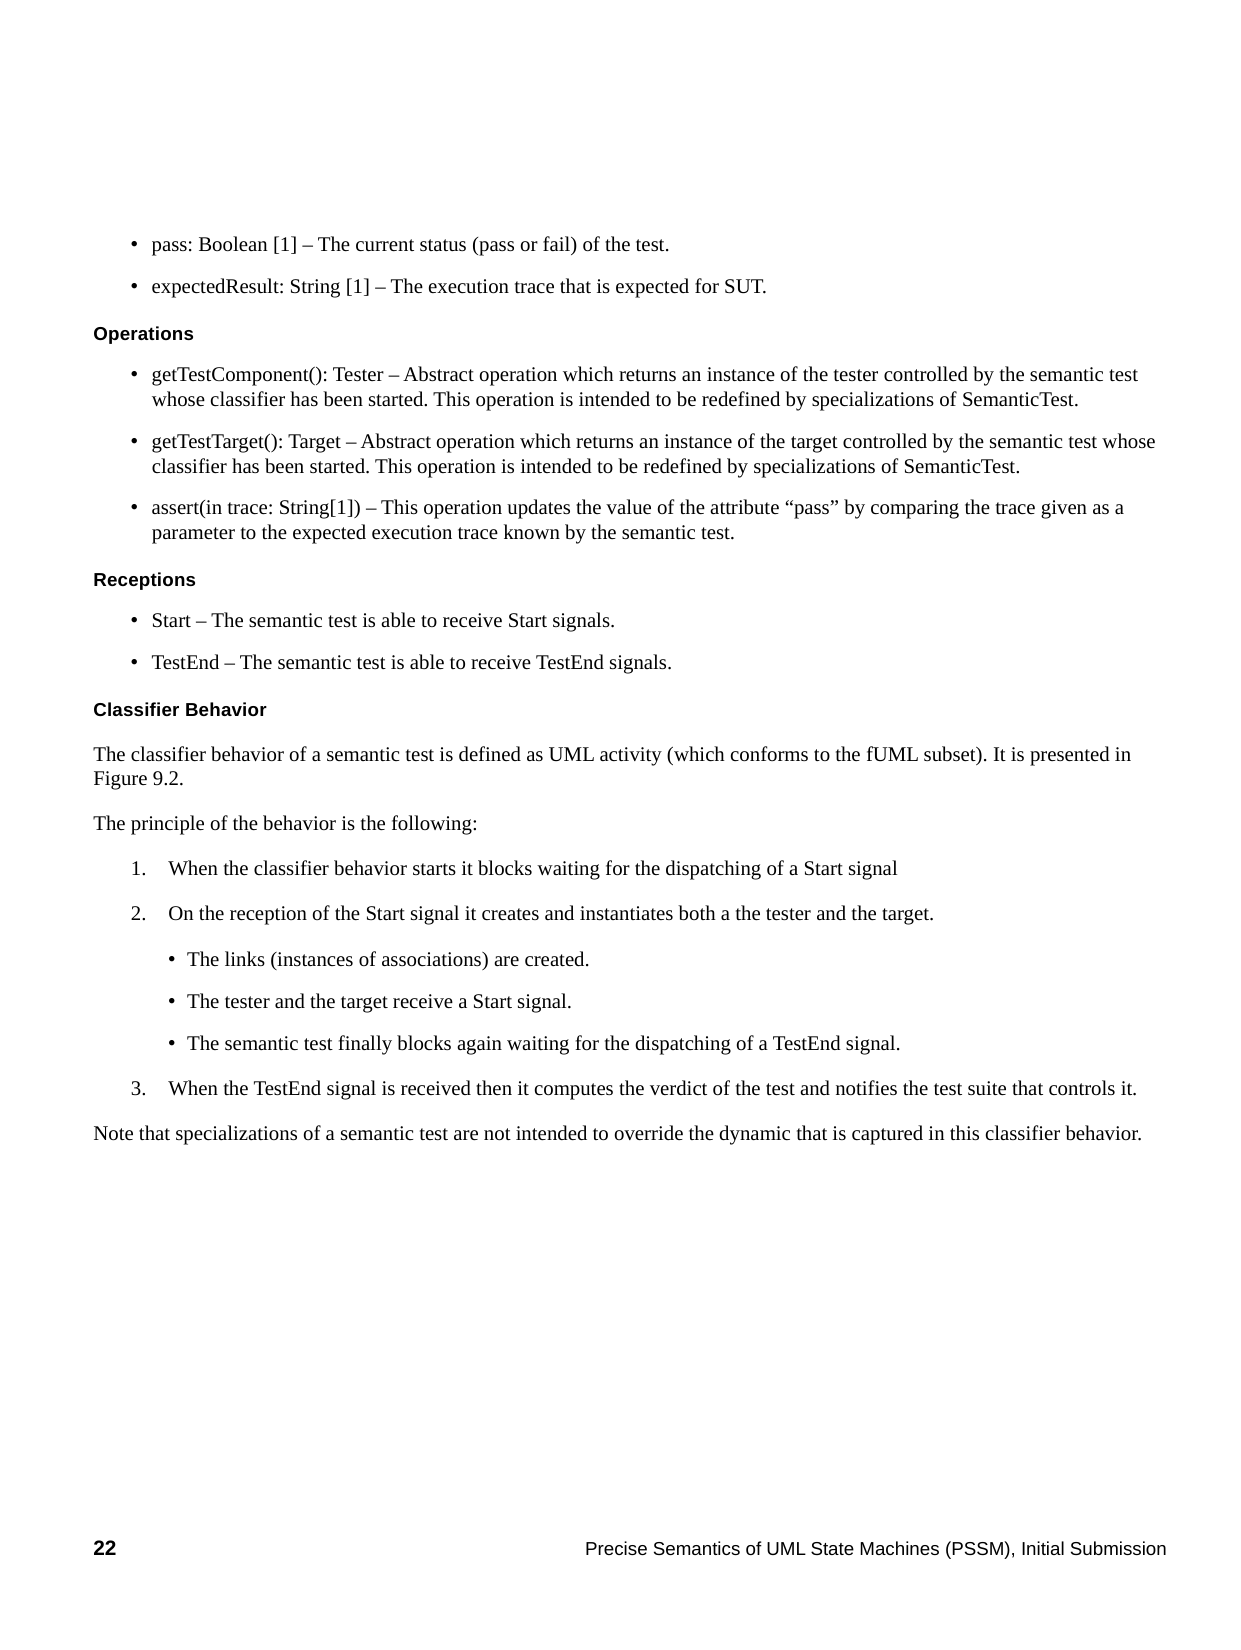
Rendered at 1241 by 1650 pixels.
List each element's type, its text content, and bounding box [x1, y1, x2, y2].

list getTestComponent(): Tester – Abstract operation which returns an instance of the tester controlled by the semantic test whose classifier has been started. This operation is intended to be redefined by specializations of SemanticTest. [131, 361, 1164, 411]
list pass: Boolean [1] – The current status (pass or fail) of the test. [131, 231, 1164, 256]
list getTestTarget(): Target – Abstract operation which returns an instance of the target controlled by the semantic test whose classifier has been started. This operation is intended to be redefined by specializations of SemanticTest. [131, 428, 1164, 478]
text The classifier behavior of a semantic test is defined as UML activity (which conforms to the fUML subset). It is presented in Figure 9.2. [93, 742, 1164, 790]
list When the classifier behavior starts it blocks waiting for the dispatching of a Start signal [131, 856, 1164, 880]
subtitle Classifier Behavior [93, 699, 1164, 721]
list assert(in trace: String[1]) – This operation updates the value of the attribute “pass” by comparing the trace given as a parameter to the expected execution trace known by the semantic test. [131, 494, 1164, 544]
list Start – The semantic test is able to receive Start signals. [131, 607, 1164, 632]
list The semantic test finally blocks again waiting for the dispatching of a TestEnd signal. [168, 1029, 1164, 1054]
list The tester and the target receive a Start signal. [168, 988, 1164, 1013]
subtitle Operations [93, 323, 1164, 344]
list When the TestEnd signal is received then it computes the verdict of the test and notifies the test suite that controls it. [131, 1076, 1164, 1100]
text The principle of the behavior is the following: [93, 811, 1164, 835]
text Note that specializations of a semantic test are not intended to override the dynamic that is captured in this classifier behavior. [93, 1121, 1164, 1145]
list TestEnd – The semantic test is able to receive TestEnd signals. [131, 649, 1164, 674]
list On the reception of the Start signal it creates and instantiates both a the tester and the target. [131, 901, 1164, 925]
list expectedResult: String [1] – The execution trace that is expected for SUT. [131, 273, 1164, 298]
list The links (instances of associations) are created. [168, 946, 1164, 971]
subtitle Receptions [93, 569, 1164, 591]
